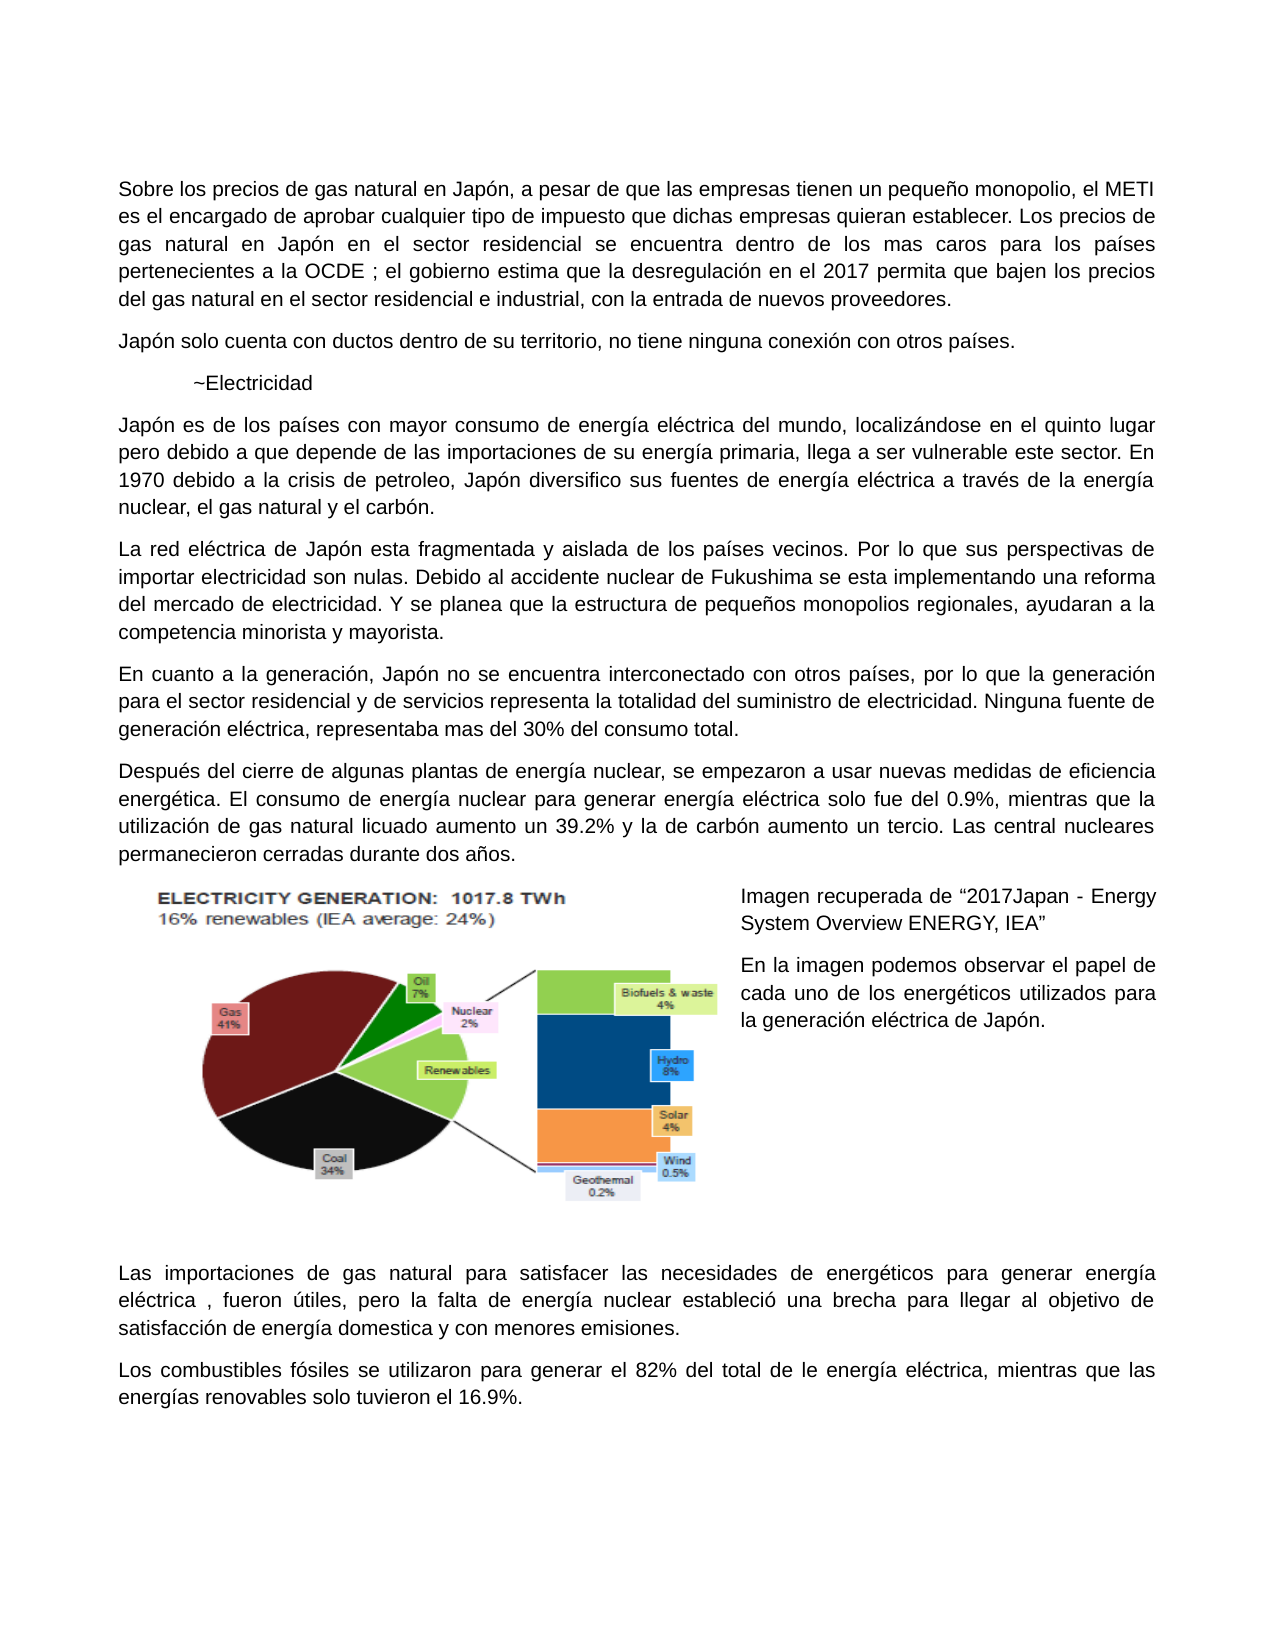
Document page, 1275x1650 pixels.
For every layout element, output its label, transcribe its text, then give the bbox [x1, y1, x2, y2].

text Después del cierre de algunas plantas de energía nuclear, se empezaron a usar nuevas medidas de eficiencia energética. El consumo de energía nuclear para generar energía eléctrica solo fue del 0.9%, mientras que la utilización de gas natural licuado aumento un 39.2% y la de carbón aumento un tercio. Las central nucleares permanecieron cerradas durante dos años. [118, 759, 1157, 865]
text En cuanto a la generación, Japón no se encuentra interconectado con otros países, por lo que la generación para el sector residencial y de servicios representa la totalidad del suministro de electricidad. Ninguna fuente de generación eléctrica, representaba mas del 30% del consumo total. [118, 662, 1157, 741]
text Japón solo cuenta con ductos dentro de su territorio, no tiene ninguna conexión con otros países. [118, 328, 1157, 352]
picture [134, 872, 741, 1209]
text En la imagen podemos observar el papel de cada uno de los energéticos utilizados para la generación eléctrica de Japón. [741, 953, 1157, 1032]
text Imagen recuperada de “2017Japan - Energy System Overview ENERGY, IEA” [741, 883, 1157, 935]
text Las importaciones de gas natural para satisfacer las necesidades de energéticos para generar energía eléctrica , fueron útiles, pero la falta de energía nuclear estableció una brecha para llegar al objetivo de satisfacción de energía domestica y con menores emisiones. [118, 1261, 1157, 1339]
text ~Electricidad [118, 371, 1157, 394]
text Sobre los precios de gas natural en Japón, a pesar de que las empresas tienen un pequeño monopolio, el METI es el encargado de aprobar cualquier tipo de impuesto que dichas empresas quieran establecer. Los precios de gas natural en Japón en el sector residencial se encuentra dentro de los mas caros para los países pertenecientes a la OCDE ; el gobierno estima que la desregulación en el 2017 permita que bajen los precios del gas natural en el sector residencial e industrial, con la entrada de nuevos proveedores. [118, 176, 1157, 310]
text Japón es de los países con mayor consumo de energía eléctrica del mundo, localizándose en el quinto lugar pero debido a que depende de las importaciones de su energía primaria, llega a ser vulnerable este sector. En 1970 debido a la crisis de petroleo, Japón diversifico sus fuentes de energía eléctrica a través de la energía nuclear, el gas natural y el carbón. [118, 413, 1157, 519]
text La red eléctrica de Japón esta fragmentada y aislada de los países vecinos. Por lo que sus perspectivas de importar electricidad son nulas. Debido al accidente nuclear de Fukushima se esta implementando una reforma del mercado de electricidad. Y se planea que la estructura de pequeños monopolios regionales, ayudaran a la competencia minorista y mayorista. [118, 537, 1157, 644]
text Los combustibles fósiles se utilizaron para generar el 82% del total de le energía eléctrica, mientras que las energías renovables solo tuvieron el 16.9%. [118, 1358, 1157, 1409]
